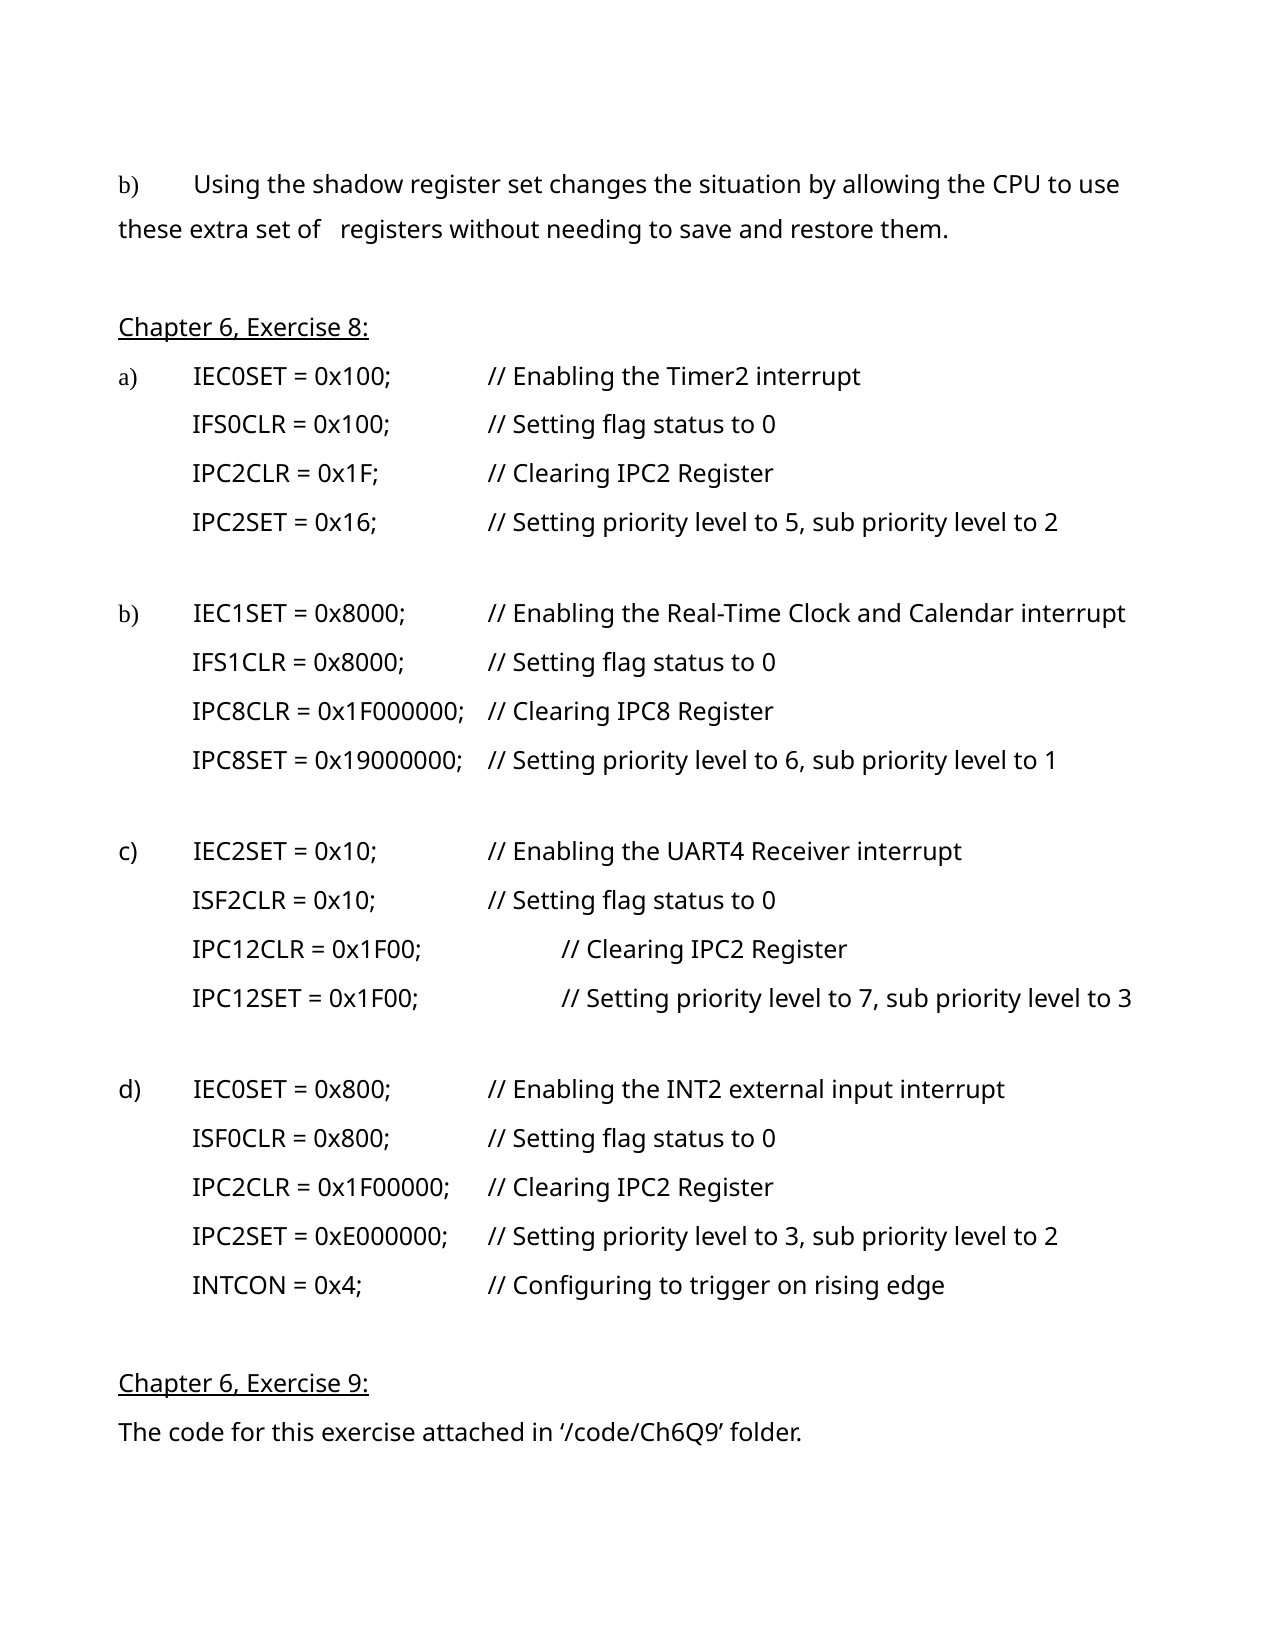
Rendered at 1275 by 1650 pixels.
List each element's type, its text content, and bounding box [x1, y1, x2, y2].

text IPC8SET = 0x19000000; // Setting priority level to 6, sub priority level to 1 [118, 743, 1157, 777]
text IPC12SET = 0x1F00; // Setting priority level to 7, sub priority level to 3 [118, 981, 1157, 1015]
list IEC2SET = 0x10; // Enabling the UART4 Receiver interrupt [118, 834, 1157, 868]
text IPC2SET = 0xE000000; // Setting priority level to 3, sub priority level to 2 [118, 1218, 1157, 1253]
text IPC8CLR = 0x1F000000; // Clearing IPC8 Register [118, 694, 1157, 728]
list IEC0SET = 0x100; // Enabling the Timer2 interrupt [118, 358, 1157, 392]
text ISF0CLR = 0x800; // Setting flag status to 0 [118, 1121, 1157, 1155]
text IPC2SET = 0x16; // Setting priority level to 5, sub priority level to 2 [118, 505, 1157, 539]
text IPC2CLR = 0x1F00000; // Clearing IPC2 Register [118, 1169, 1157, 1204]
text IFS1CLR = 0x8000; // Setting flag status to 0 [118, 645, 1157, 679]
text ISF2CLR = 0x10; // Setting flag status to 0 [118, 883, 1157, 917]
text IPC12CLR = 0x1F00; // Clearing IPC2 Register [118, 932, 1157, 966]
text The code for this exercise attached in ‘/code/Ch6Q9’ folder. [118, 1414, 1157, 1448]
list IEC0SET = 0x800; // Enabling the INT2 external input interrupt [118, 1072, 1157, 1106]
text IFS0CLR = 0x100; // Setting flag status to 0 [118, 407, 1157, 441]
text INTCON = 0x4; // Configuring to trigger on rising edge [118, 1267, 1157, 1302]
list Using the shadow register set changes the situation by allowing the CPU to use these extra set of registers without needing to save and restore them. [118, 167, 1157, 245]
text Chapter 6, Exercise 8: [118, 309, 1157, 343]
list IEC1SET = 0x8000; // Enabling the Real-Time Clock and Calendar interrupt [118, 596, 1157, 630]
text IPC2CLR = 0x1F; // Clearing IPC2 Register [118, 456, 1157, 490]
text Chapter 6, Exercise 9: [118, 1365, 1157, 1399]
